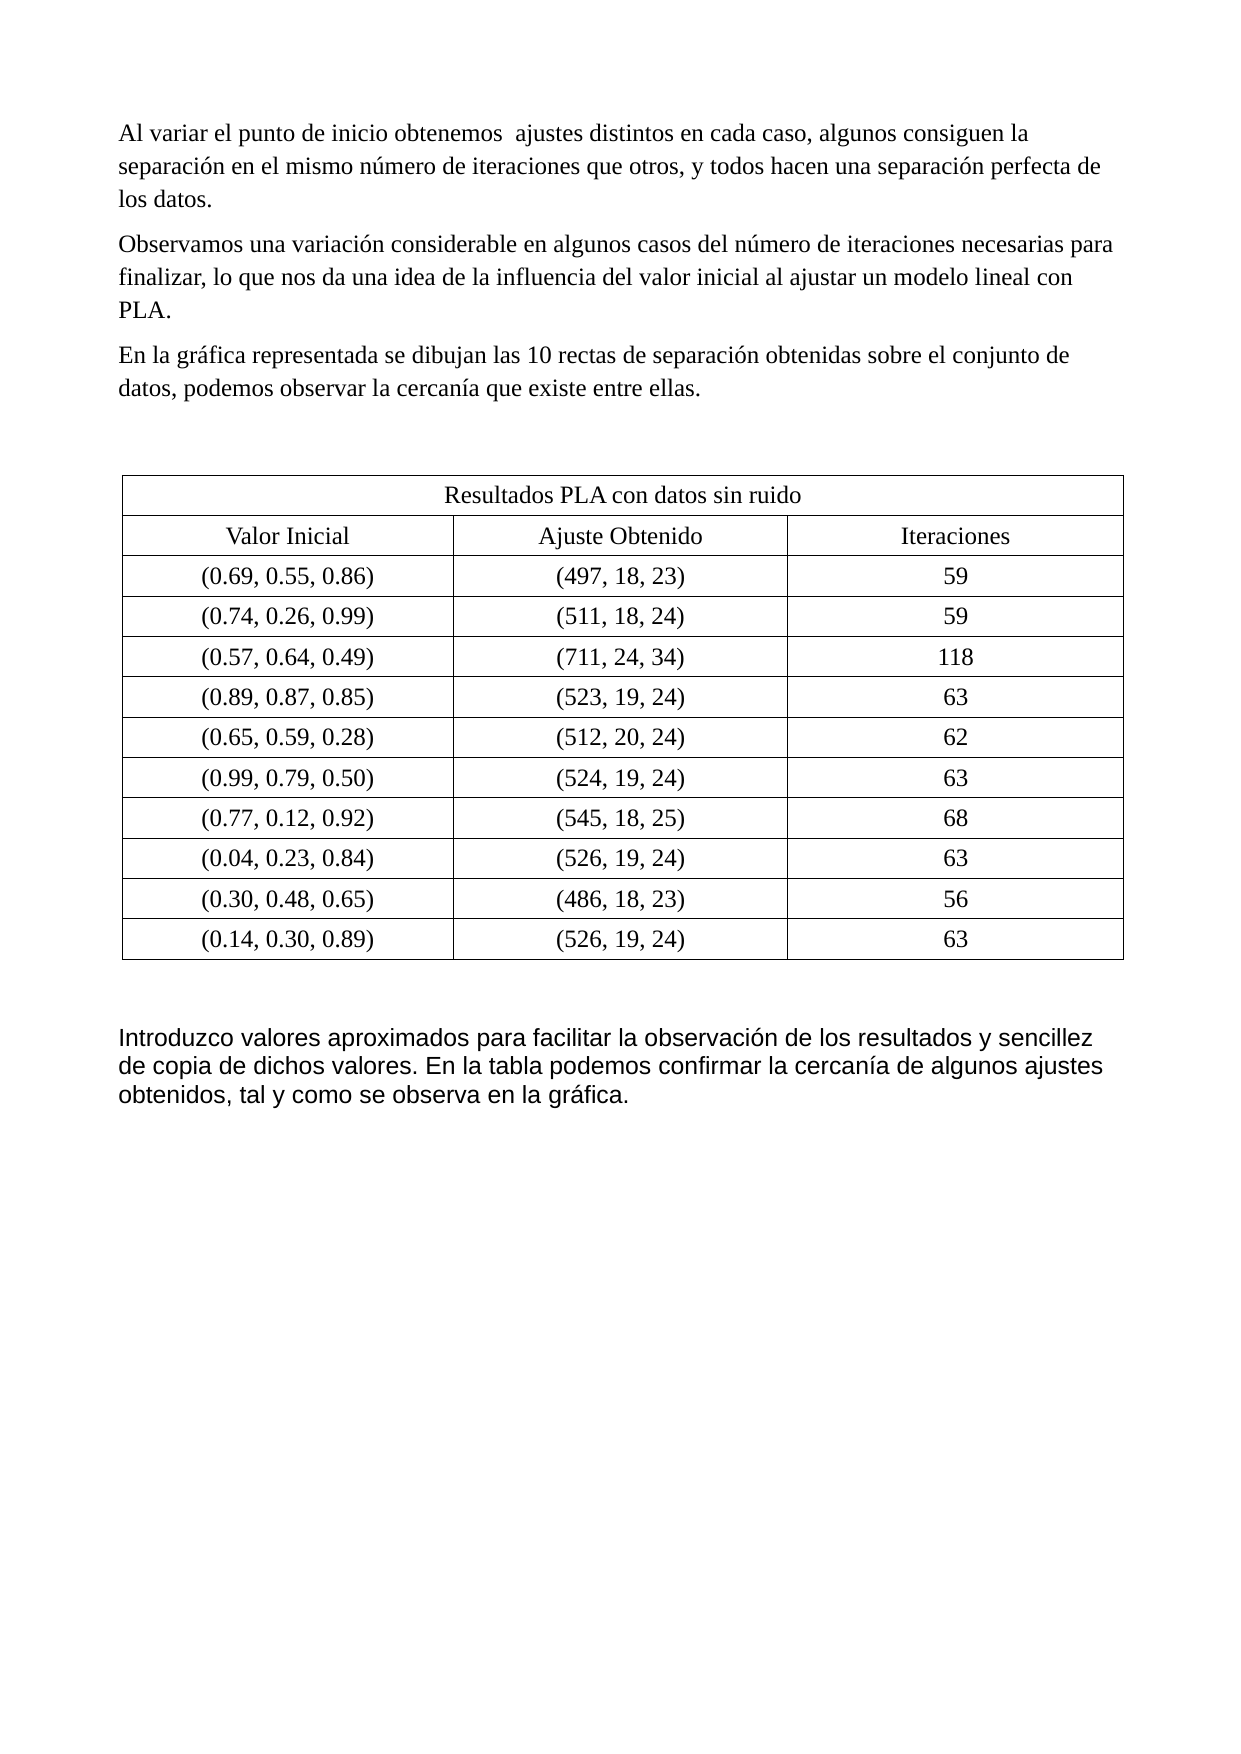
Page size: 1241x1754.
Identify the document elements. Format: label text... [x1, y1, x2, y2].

table_cell (0.65, 0.59, 0.28) [123, 718, 453, 757]
table_cell 59 [788, 556, 1123, 596]
table_header Resultados PLA con datos sin ruido [123, 476, 1123, 515]
table_cell (512, 20, 24) [454, 718, 787, 757]
text En la gráfica representada se dibujan las 10 rectas de separación obtenidas sobre el conjunto de datos, podemos observar la cercanía que existe entre ellas. [118, 340, 1122, 402]
text Al variar el punto de inicio obtenemos ajustes distintos en cada caso, algunos consiguen la separación en el mismo número de iteraciones que otros, y todos hacen una separación perfecta de los datos. [118, 118, 1122, 213]
table_cell (0.74, 0.26, 0.99) [123, 597, 453, 636]
table_cell (523, 19, 24) [454, 677, 787, 717]
text Observamos una variación considerable en algunos casos del número de iteraciones necesarias para finalizar, lo que nos da una idea de la influencia del valor inicial al ajustar un modelo lineal con PLA. [118, 229, 1122, 324]
table_cell (0.14, 0.30, 0.89) [123, 919, 453, 958]
table_cell (0.30, 0.48, 0.65) [123, 879, 453, 918]
table_cell (526, 19, 24) [454, 919, 787, 958]
table_cell (0.04, 0.23, 0.84) [123, 839, 453, 878]
table_cell 68 [788, 798, 1123, 837]
table_cell (486, 18, 23) [454, 879, 787, 918]
table_cell Valor Inicial [123, 516, 453, 555]
table_cell 63 [788, 677, 1123, 717]
table_cell Iteraciones [788, 516, 1123, 555]
table_cell 63 [788, 919, 1123, 958]
table_cell 59 [788, 597, 1123, 636]
table_cell (497, 18, 23) [454, 556, 787, 596]
table_cell 56 [788, 879, 1123, 918]
table_cell (545, 18, 25) [454, 798, 787, 837]
table_cell 62 [788, 718, 1123, 757]
table_cell (0.77, 0.12, 0.92) [123, 798, 453, 837]
table_cell 63 [788, 839, 1123, 878]
table_cell Ajuste Obtenido [454, 516, 787, 555]
table_cell (711, 24, 34) [454, 637, 787, 676]
table_cell (0.69, 0.55, 0.86) [123, 556, 453, 596]
table_cell (526, 19, 24) [454, 839, 787, 878]
subtitle Introduzco valores aproximados para facilitar la observación de los resultados y sencillez de copia de dichos valores. En la tabla podemos confirmar la cercanía de algunos ajustes obtenidos, tal y como se observa en la gráfica. [118, 1023, 1122, 1108]
table_cell 63 [788, 758, 1123, 797]
table_cell (0.99, 0.79, 0.50) [123, 758, 453, 797]
table_cell (0.57, 0.64, 0.49) [123, 637, 453, 676]
table_cell 118 [788, 637, 1123, 676]
table_cell (0.89, 0.87, 0.85) [123, 677, 453, 717]
table_cell (511, 18, 24) [454, 597, 787, 636]
table_cell (524, 19, 24) [454, 758, 787, 797]
